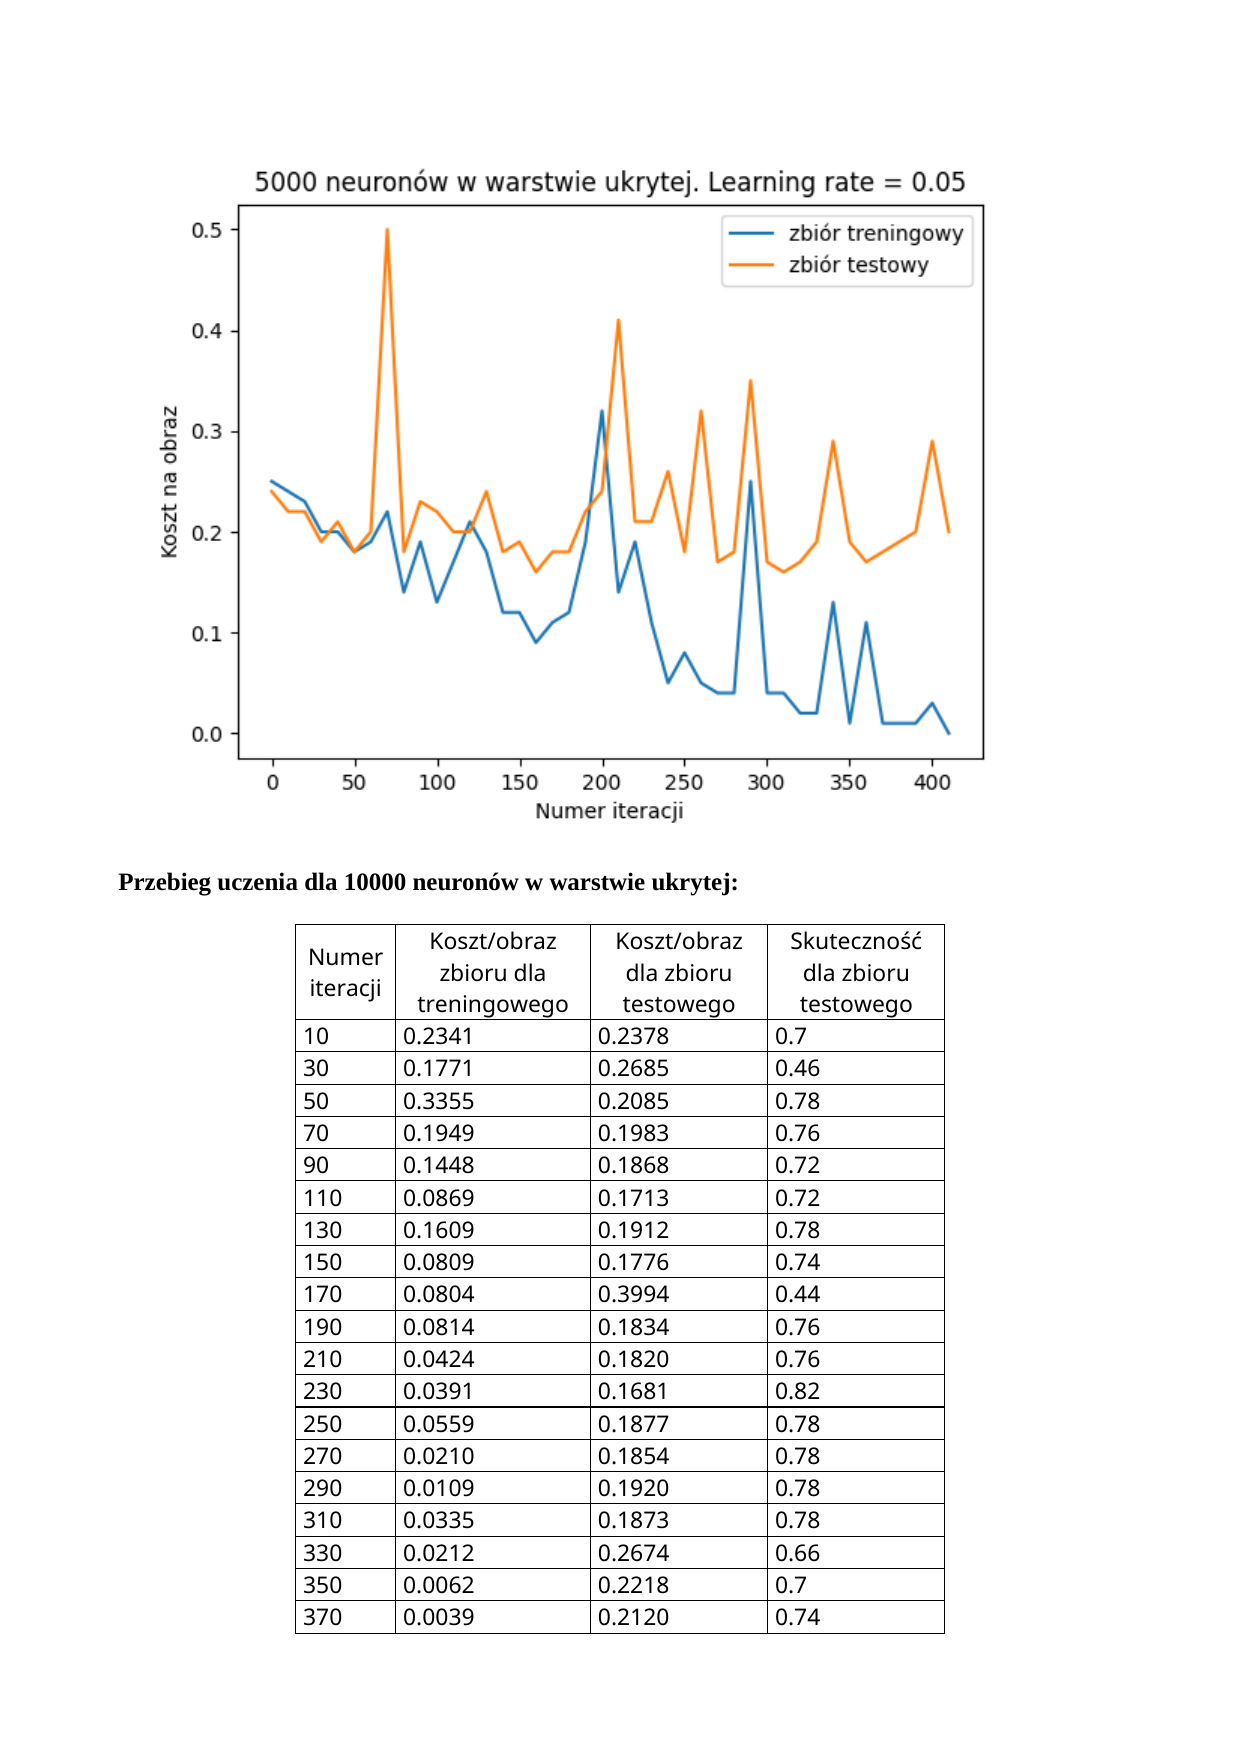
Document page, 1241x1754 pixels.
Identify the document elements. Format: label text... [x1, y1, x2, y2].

table_cell 0.2378 [591, 1020, 767, 1051]
table_cell 0.0804 [396, 1278, 590, 1309]
table_header Koszt/obraz zbioru dla treningowego [396, 925, 590, 1019]
table_cell 0.1873 [591, 1504, 767, 1536]
table_cell 0.66 [768, 1537, 944, 1568]
table_cell 0.1609 [396, 1214, 590, 1245]
table_cell 0.1877 [591, 1408, 767, 1439]
table_cell 0.0809 [396, 1246, 590, 1277]
table_cell 270 [296, 1440, 395, 1471]
table_cell 0.2085 [591, 1085, 767, 1116]
table_cell 0.1820 [591, 1343, 767, 1374]
table_cell 0.82 [768, 1375, 944, 1406]
table_cell 0.78 [768, 1440, 944, 1471]
table_cell 190 [296, 1311, 395, 1342]
table_cell 0.78 [768, 1472, 944, 1503]
table_cell 0.76 [768, 1343, 944, 1374]
table_cell 0.1776 [591, 1246, 767, 1277]
table_cell 50 [296, 1085, 395, 1116]
table_cell 90 [296, 1149, 395, 1180]
table_cell 0.76 [768, 1117, 944, 1148]
table_header Numer iteracji [296, 925, 395, 1019]
table_cell 0.2218 [591, 1569, 767, 1600]
table_cell 370 [296, 1601, 395, 1632]
table_cell 0.72 [768, 1149, 944, 1180]
table_cell 0.3994 [591, 1278, 767, 1309]
table_cell 0.0335 [396, 1504, 590, 1536]
table_cell 250 [296, 1408, 395, 1439]
table_cell 0.2120 [591, 1601, 767, 1632]
table_cell 0.74 [768, 1601, 944, 1632]
table_cell 0.0062 [396, 1569, 590, 1600]
table_cell 0.2685 [591, 1052, 767, 1083]
table_cell 0.46 [768, 1052, 944, 1083]
table_cell 170 [296, 1278, 395, 1309]
table_cell 0.0039 [396, 1601, 590, 1632]
table_cell 210 [296, 1343, 395, 1374]
table_cell 0.78 [768, 1504, 944, 1536]
table_cell 0.1448 [396, 1149, 590, 1180]
table_cell 10 [296, 1020, 395, 1051]
table_cell 0.0212 [396, 1537, 590, 1568]
table_cell 230 [296, 1375, 395, 1406]
table_cell 0.1949 [396, 1117, 590, 1148]
table_cell 0.0109 [396, 1472, 590, 1503]
table_cell 0.78 [768, 1408, 944, 1439]
table_cell 0.2341 [396, 1020, 590, 1051]
table_cell 0.1834 [591, 1311, 767, 1342]
table_cell 310 [296, 1504, 395, 1536]
table_cell 330 [296, 1537, 395, 1568]
table_cell 0.3355 [396, 1085, 590, 1116]
table_cell 0.0559 [396, 1408, 590, 1439]
table_cell 0.0869 [396, 1181, 590, 1213]
text Przebieg uczenia dla 10000 neuronów w warstwie ukrytej: [118, 867, 1122, 895]
table_header Koszt/obraz dla zbioru testowego [591, 925, 767, 1019]
table_cell 0.7 [768, 1020, 944, 1051]
table_cell 0.0210 [396, 1440, 590, 1471]
table_cell 0.1920 [591, 1472, 767, 1503]
table_cell 0.7 [768, 1569, 944, 1600]
table_cell 130 [296, 1214, 395, 1245]
table_cell 0.1912 [591, 1214, 767, 1245]
table_cell 0.72 [768, 1181, 944, 1213]
table_cell 0.1868 [591, 1149, 767, 1180]
table_cell 0.0424 [396, 1343, 590, 1374]
table_cell 0.1713 [591, 1181, 767, 1213]
table_cell 0.1983 [591, 1117, 767, 1148]
table_cell 0.0391 [396, 1375, 590, 1406]
table_cell 350 [296, 1569, 395, 1600]
table_cell 110 [296, 1181, 395, 1213]
table_cell 0.78 [768, 1085, 944, 1116]
table_cell 0.2674 [591, 1537, 767, 1568]
table_cell 0.44 [768, 1278, 944, 1309]
table_cell 30 [296, 1052, 395, 1083]
table_cell 70 [296, 1117, 395, 1148]
table_cell 0.0814 [396, 1311, 590, 1342]
table_cell 290 [296, 1472, 395, 1503]
table_cell 0.78 [768, 1214, 944, 1245]
table_cell 0.76 [768, 1311, 944, 1342]
table_cell 0.1854 [591, 1440, 767, 1471]
table_header Skuteczność dla zbioru testowego [768, 925, 944, 1019]
table_cell 0.74 [768, 1246, 944, 1277]
table_cell 150 [296, 1246, 395, 1277]
table_cell 0.1771 [396, 1052, 590, 1083]
table_cell 0.1681 [591, 1375, 767, 1406]
